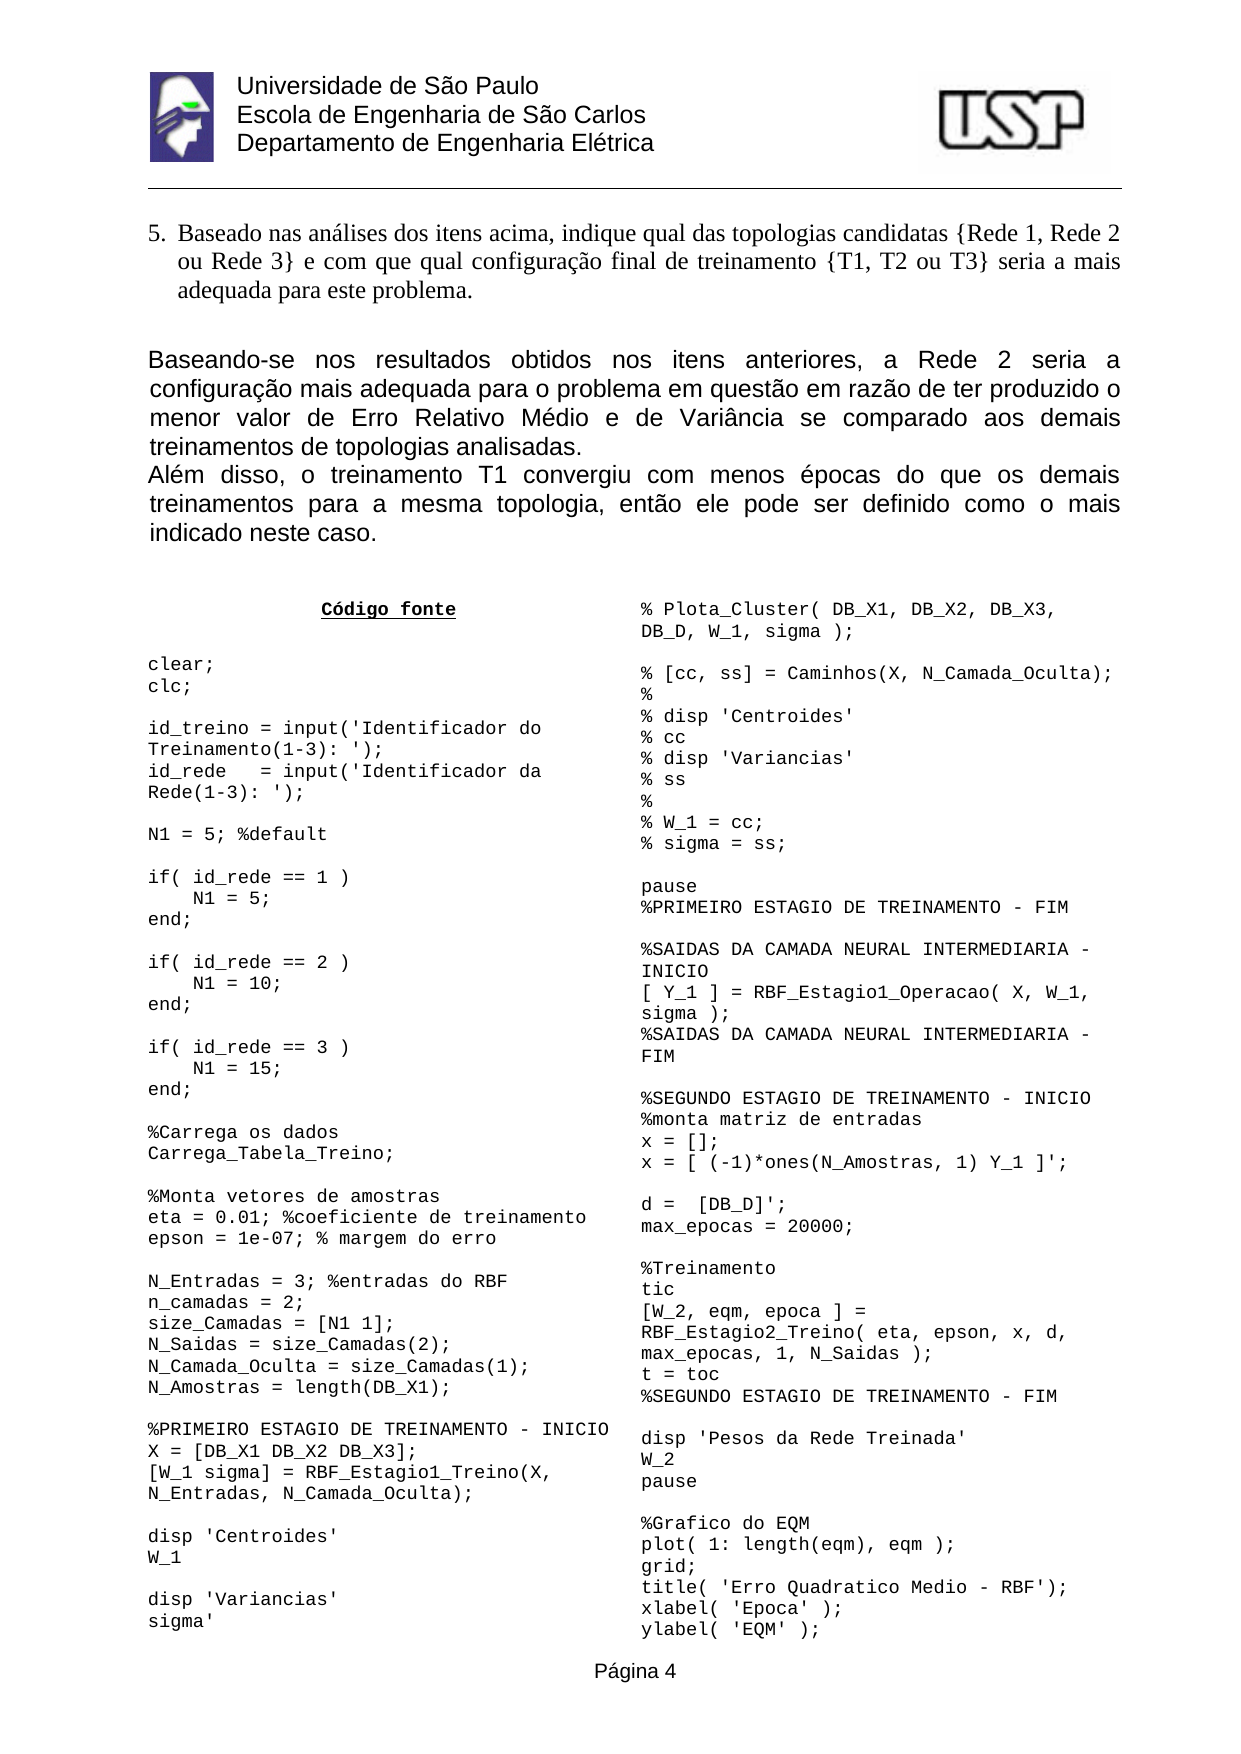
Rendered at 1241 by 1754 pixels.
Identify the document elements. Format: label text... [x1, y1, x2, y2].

text grid; [641, 1556, 1122, 1578]
text %SEGUNDO ESTAGIO DE TREINAMENTO - INICIO [641, 1089, 1122, 1110]
text %Carrega os dados [148, 1123, 629, 1144]
text N1 = 10; [148, 974, 629, 995]
picture [918, 71, 1112, 175]
text sigma' [148, 1611, 629, 1633]
text clc; [148, 676, 629, 698]
text pause [641, 1471, 1122, 1493]
text N1 = 15; [148, 1059, 629, 1080]
text %Monta vetores de amostras [148, 1186, 629, 1208]
text Baseando-se nos resultados obtidos nos itens anteriores, a Rede 2 seria a configuração mais adequada para o problema em questão em razão de ter produzido o menor valor de Erro Relativo Médio e de Variância se comparado aos demais treinamentos de topologias analisadas. [148, 345, 1122, 460]
text % Plota_Cluster( DB_X1, DB_X2, DB_X3, DB_D, W_1, sigma ); [641, 600, 1122, 643]
text %SAIDAS DA CAMADA NEURAL INTERMEDIARIA - INICIO [641, 940, 1122, 983]
text %PRIMEIRO ESTAGIO DE TREINAMENTO - FIM [641, 898, 1122, 919]
picture [149, 72, 214, 162]
text %PRIMEIRO ESTAGIO DE TREINAMENTO - INICIO [148, 1420, 629, 1441]
text Carrega_Tabela_Treino; [148, 1144, 629, 1165]
text if( id_rede == 3 ) [148, 1038, 629, 1059]
text %SEGUNDO ESTAGIO DE TREINAMENTO - FIM [641, 1386, 1122, 1408]
text disp 'Variancias' [148, 1590, 629, 1611]
text % disp 'Centroides' [641, 706, 1122, 728]
text N1 = 5; [148, 889, 629, 910]
text %Treinamento [641, 1259, 1122, 1280]
text X = [DB_X1 DB_X2 DB_X3]; [148, 1441, 629, 1463]
text x = [ (-1)*ones(N_Amostras, 1) Y_1 ]'; [641, 1153, 1122, 1174]
text title( 'Erro Quadratico Medio - RBF'); [641, 1578, 1122, 1599]
text % sigma = ss; [641, 834, 1122, 855]
text t = toc [641, 1365, 1122, 1386]
text [W_2, eqm, epoca ] = RBF_Estagio2_Treino( eta, epson, x, d, max_epocas, 1, N_Saidas ); [641, 1301, 1122, 1365]
text Além disso, o treinamento T1 convergiu com menos épocas do que os demais treinamentos para a mesma topologia, então ele pode ser definido como o mais indicado neste caso. [148, 460, 1122, 546]
text N1 = 5; %default [148, 825, 629, 846]
text W_1 [148, 1548, 629, 1569]
text N_Entradas = 3; %entradas do RBF [148, 1271, 629, 1293]
text end; [148, 910, 629, 931]
text max_epocas = 20000; [641, 1216, 1122, 1238]
text N_Camada_Oculta = size_Camadas(1); [148, 1356, 629, 1378]
text if( id_rede == 1 ) [148, 868, 629, 889]
text xlabel( 'Epoca' ); [641, 1599, 1122, 1620]
text % [641, 685, 1122, 706]
text size_Camadas = [N1 1]; [148, 1314, 629, 1335]
text d = [DB_D]'; [641, 1195, 1122, 1216]
text disp 'Centroides' [148, 1526, 629, 1548]
text %SAIDAS DA CAMADA NEURAL INTERMEDIARIA - FIM [641, 1025, 1122, 1068]
text end; [148, 1080, 629, 1101]
text %Grafico do EQM [641, 1514, 1122, 1535]
text id_rede = input('Identificador da Rede(1-3): '); [148, 761, 629, 804]
text n_camadas = 2; [148, 1293, 629, 1314]
text eta = 0.01; %coeficiente de treinamento [148, 1208, 629, 1229]
text if( id_rede == 2 ) [148, 953, 629, 974]
text disp 'Pesos da Rede Treinada' [641, 1429, 1122, 1450]
text end; [148, 995, 629, 1016]
text clear; [148, 655, 629, 676]
text N_Amostras = length(DB_X1); [148, 1378, 629, 1399]
text id_treino = input('Identificador do Treinamento(1-3): '); [148, 719, 629, 761]
text x = []; [641, 1131, 1122, 1153]
text % disp 'Variancias' [641, 749, 1122, 770]
text tic [641, 1280, 1122, 1301]
text Código fonte [148, 600, 629, 621]
text epson = 1e-07; % margem do erro [148, 1229, 629, 1250]
text % [641, 791, 1122, 813]
text % W_1 = cc; [641, 813, 1122, 834]
text plot( 1: length(eqm), eqm ); [641, 1535, 1122, 1556]
text ylabel( 'EQM' ); [641, 1620, 1122, 1641]
list Baseado nas análises dos itens acima, indique qual das topologias candidatas {Rede 1, Rede 2 ou Rede 3} e com que qual configuração final de treinamento {T1, T2 ou T3} seria a mais adequada para este problema. [148, 218, 1122, 304]
text % [cc, ss] = Caminhos(X, N_Camada_Oculta); [641, 664, 1122, 685]
text [W_1 sigma] = RBF_Estagio1_Treino(X, N_Entradas, N_Camada_Oculta); [148, 1463, 629, 1505]
text % cc [641, 728, 1122, 749]
text N_Saidas = size_Camadas(2); [148, 1335, 629, 1356]
text W_2 [641, 1450, 1122, 1471]
text [ Y_1 ] = RBF_Estagio1_Operacao( X, W_1, sigma ); [641, 983, 1122, 1025]
text % ss [641, 770, 1122, 791]
text %monta matriz de entradas [641, 1110, 1122, 1131]
text pause [641, 876, 1122, 898]
